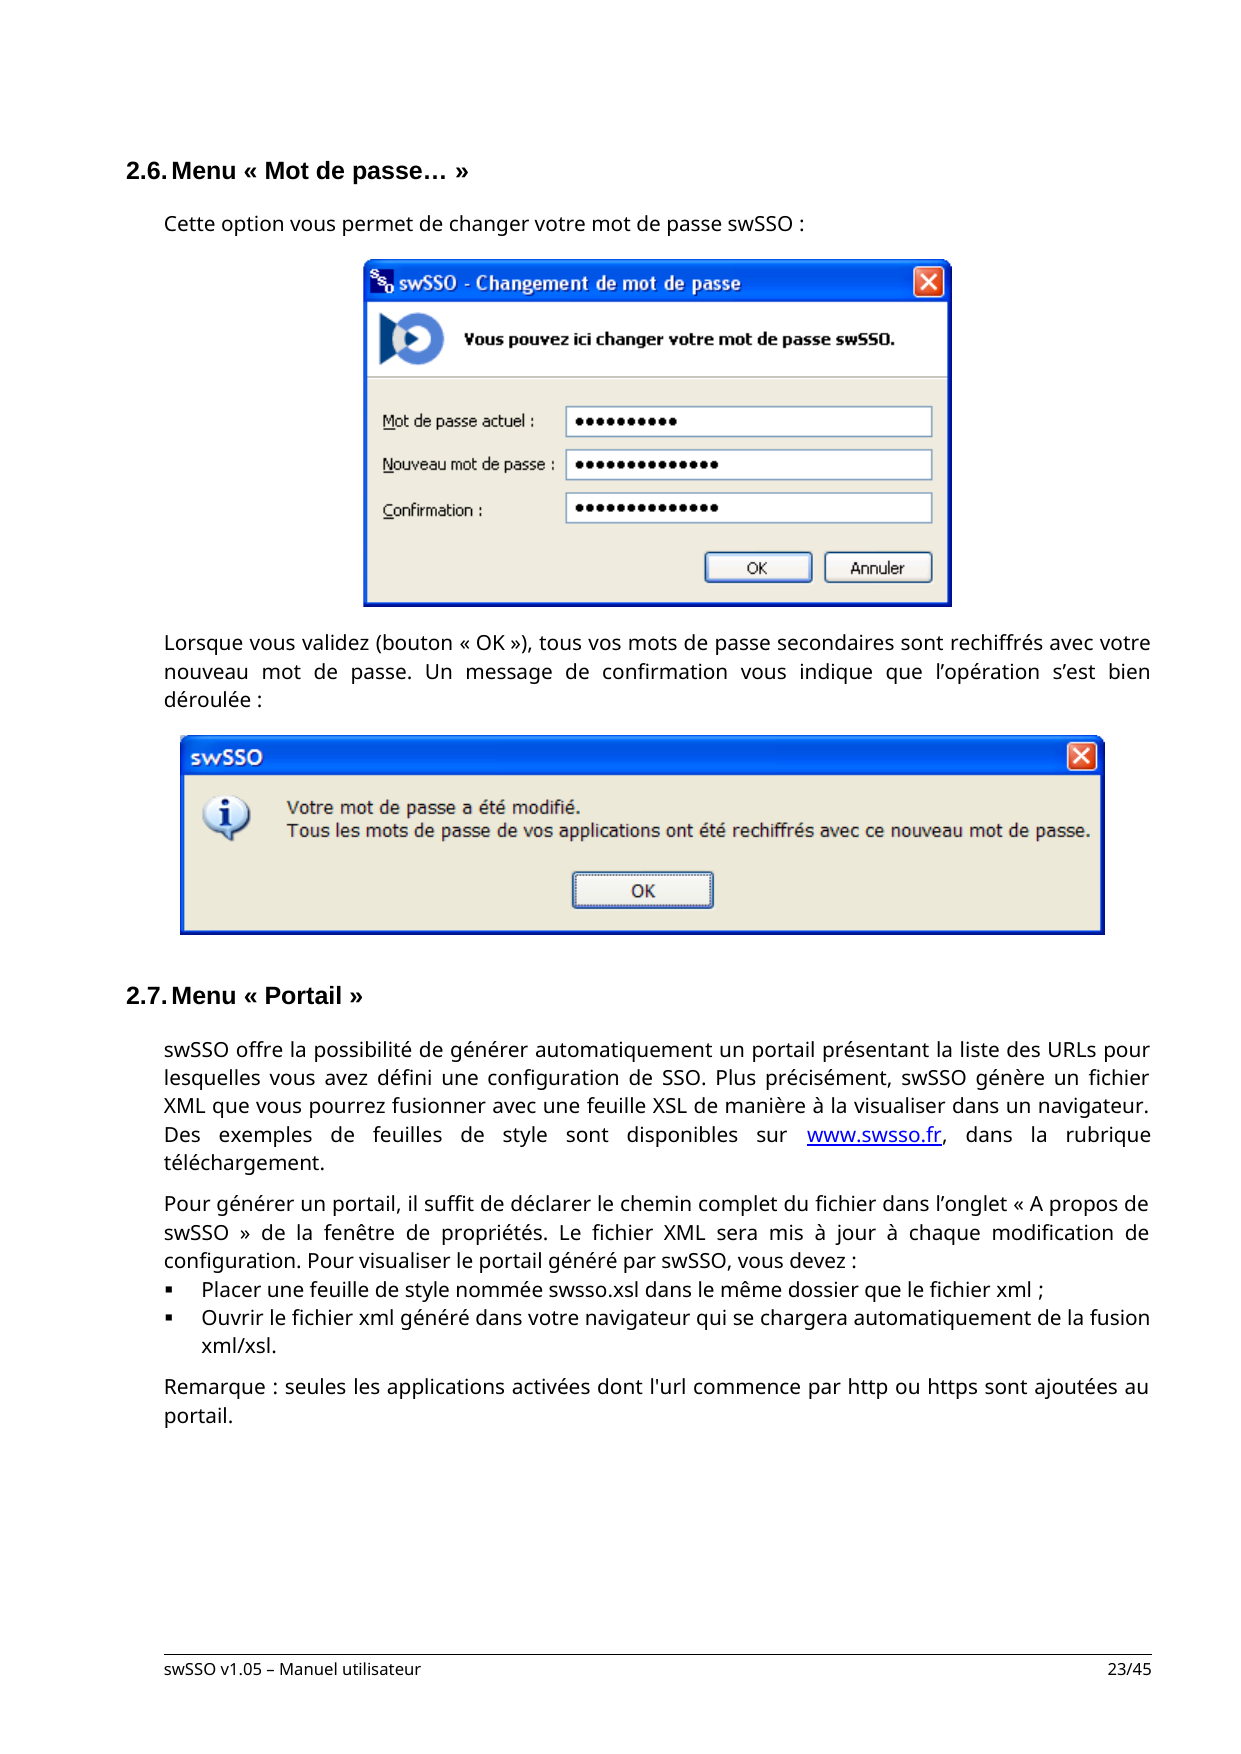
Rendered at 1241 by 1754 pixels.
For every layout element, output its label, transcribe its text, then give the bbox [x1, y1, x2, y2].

list Placer une feuille de style nommée swsso.xsl dans le même dossier que le fichier xml ; [164, 1275, 1152, 1303]
text swSSO offre la possibilité de générer automatiquement un portail présentant la liste des URLs pour lesquelles vous avez défini une configuration de SSO. Plus précisément, swSSO génère un fichier XML que vous pourrez fusionner avec une feuille XSL de manière à la visualiser dans un navigateur. Des exemples de feuilles de style sont disponibles sur www.swsso.fr, dans la rubrique téléchargement. [164, 1035, 1152, 1177]
list Ouvrir le fichier xml généré dans votre navigateur qui se chargera automatiquement de la fusion xml/xsl. [164, 1303, 1152, 1360]
text Cette option vous permet de changer votre mot de passe swSSO : [164, 209, 1152, 238]
text Remarque : seules les applications activées dont l'url commence par http ou https sont ajoutées au portail. [164, 1372, 1152, 1429]
subtitle Menu « Portail » [126, 981, 1152, 1010]
picture [180, 735, 1105, 935]
picture [363, 259, 952, 607]
text Lorsque vous validez (bouton « OK »), tous vos mots de passe secondaires sont rechiffrés avec votre nouveau mot de passe. Un message de confirmation vous indique que l’opération s’est bien déroulée : [164, 628, 1152, 714]
subtitle Menu « Mot de passe… » [126, 156, 1152, 184]
text Pour générer un portail, il suffit de déclarer le chemin complet du fichier dans l’onglet « A propos de swSSO » de la fenêtre de propriétés. Le fichier XML sera mis à jour à chaque modification de configuration. Pour visualiser le portail généré par swSSO, vous devez : [164, 1189, 1152, 1275]
